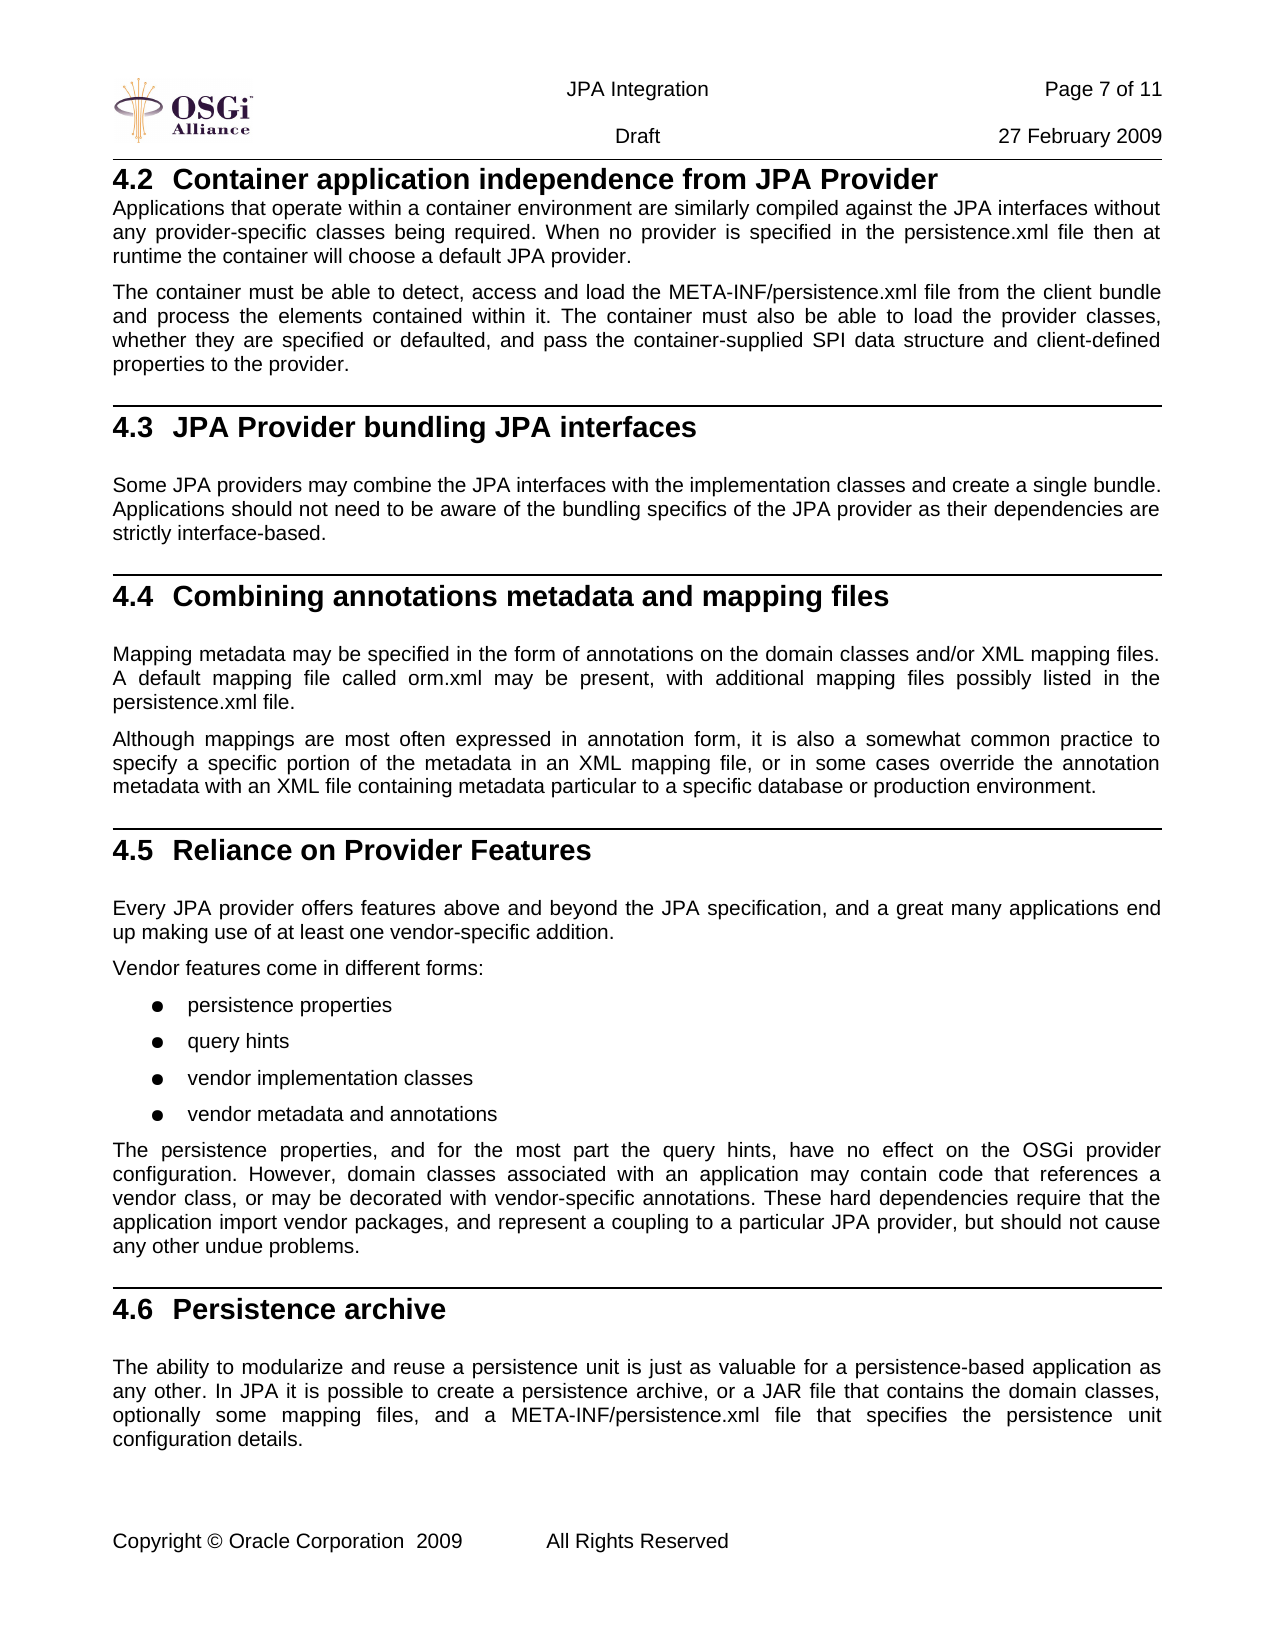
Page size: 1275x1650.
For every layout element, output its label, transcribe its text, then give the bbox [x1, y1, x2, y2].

text The container must be able to detect, access and load the META-INF/persistence.xml file from the client bundle and process the elements contained within it. The container must also be able to load the provider classes, whether they are specified or defaulted, and pass the container-supplied SPI data structure and client-defined properties to the provider. [112, 280, 1162, 376]
subtitle JPA Provider bundling JPA interfaces [112, 406, 1162, 443]
list vendor metadata and annotations [150, 1102, 1162, 1126]
text Vendor features come in different forms: [112, 956, 1162, 980]
text The ability to modularize and reuse a persistence unit is just as valuable for a persistence-based application as any other. In JPA it is possible to create a persistence archive, or a JAR file that contains the domain classes, optionally some mapping files, and a META-INF/persistence.xml file that specifies the persistence unit configuration details. [112, 1355, 1162, 1451]
list query hints [150, 1029, 1162, 1053]
subtitle Reliance on Provider Features [112, 829, 1162, 866]
text Applications that operate within a container environment are similarly compiled against the JPA interfaces without any provider-specific classes being required. When no provider is specified in the persistence.xml file then at runtime the container will choose a default JPA provider. [112, 196, 1162, 267]
text The persistence properties, and for the most part the query hints, have no effect on the OSGi provider configuration. However, domain classes associated with an application may contain code that references a vendor class, or may be decorated with vendor-specific annotations. These hard dependencies require that the application import vendor packages, and represent a coupling to a particular JPA provider, but should not cause any other undue problems. [112, 1138, 1162, 1258]
text Mapping metadata may be specified in the form of annotations on the domain classes and/or XML mapping files. A default mapping file called orm.xml may be present, with additional mapping files possibly listed in the persistence.xml file. [112, 642, 1162, 714]
text Every JPA provider offers features above and beyond the JPA specification, and a great many applications end up making use of at least one vendor-specific addition. [112, 896, 1162, 943]
picture [114, 78, 254, 143]
subtitle Container application independence from JPA Provider [112, 160, 1162, 196]
list persistence properties [150, 992, 1162, 1016]
text Although mappings are most often expressed in annotation form, it is also a somewhat common practice to specify a specific portion of the metadata in an XML mapping file, or in some cases override the annotation metadata with an XML file containing metadata particular to a specific database or production environment. [112, 726, 1162, 798]
list vendor implementation classes [150, 1065, 1162, 1089]
subtitle Persistence archive [112, 1288, 1162, 1326]
text Some JPA providers may combine the JPA interfaces with the implementation classes and create a single bundle. Applications should not need to be aware of the bundling specifics of the JPA provider as their dependencies are strictly interface-based. [112, 473, 1162, 545]
subtitle Combining annotations metadata and mapping files [112, 575, 1162, 613]
